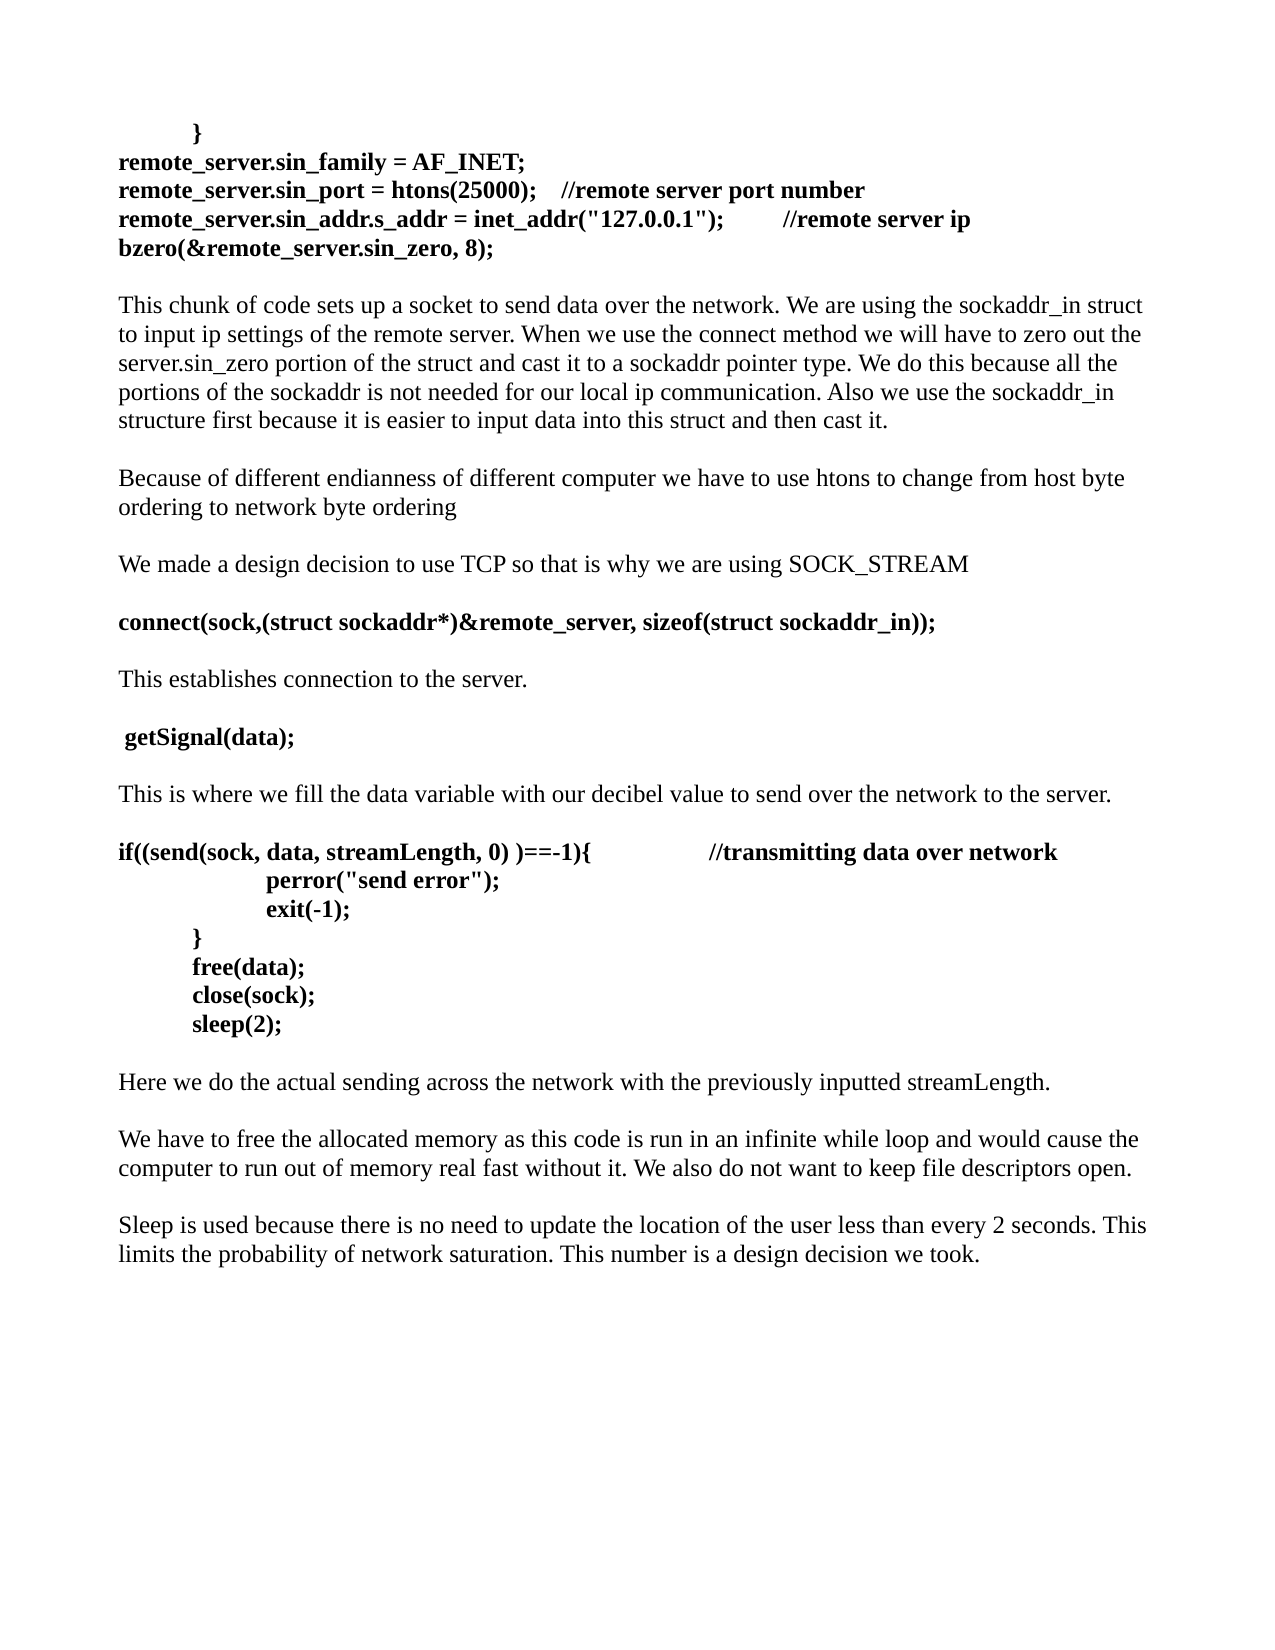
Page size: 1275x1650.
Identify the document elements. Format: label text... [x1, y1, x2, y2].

text Because of different endianness of different computer we have to use htons to change from host byte ordering to network byte ordering [118, 463, 1157, 521]
text close(sock); [118, 981, 1157, 1009]
text perror("send error"); [118, 866, 1157, 894]
text This establishes connection to the server. [118, 664, 1157, 693]
text remote_server.sin_port = htons(25000); //remote server port number [118, 176, 1157, 204]
text getSignal(data); [118, 722, 1157, 751]
text We made a design decision to use TCP so that is why we are using SOCK_STREAM [118, 549, 1157, 578]
text Sleep is used because there is no need to update the location of the user less than every 2 seconds. This limits the probability of network saturation. This number is a design decision we took. [118, 1211, 1157, 1268]
text bzero(&remote_server.sin_zero, 8); [118, 233, 1157, 262]
text } [118, 118, 1157, 147]
text exit(-1); [118, 894, 1157, 923]
text Here we do the actual sending across the network with the previously inputted streamLength. [118, 1067, 1157, 1096]
text This is where we fill the data variable with our decibel value to send over the network to the server. [118, 779, 1157, 808]
text } [118, 923, 1157, 952]
text free(data); [118, 952, 1157, 981]
text sleep(2); [118, 1009, 1157, 1038]
text remote_server.sin_family = AF_INET; [118, 147, 1157, 176]
text remote_server.sin_addr.s_addr = inet_addr("127.0.0.1"); //remote server ip [118, 204, 1157, 233]
text if((send(sock, data, streamLength, 0) )==-1){ //transmitting data over network [118, 837, 1157, 866]
text This chunk of code sets up a socket to send data over the network. We are using the sockaddr_in struct to input ip settings of the remote server. When we use the connect method we will have to zero out the server.sin_zero portion of the struct and cast it to a sockaddr pointer type. We do this because all the portions of the sockaddr is not needed for our local ip communication. Also we use the sockaddr_in structure first because it is easier to input data into this struct and then cast it. [118, 291, 1157, 434]
text We have to free the allocated memory as this code is run in an infinite while loop and would cause the computer to run out of memory real fast without it. We also do not want to keep file descriptors open. [118, 1124, 1157, 1182]
text connect(sock,(struct sockaddr*)&remote_server, sizeof(struct sockaddr_in)); [118, 607, 1157, 636]
